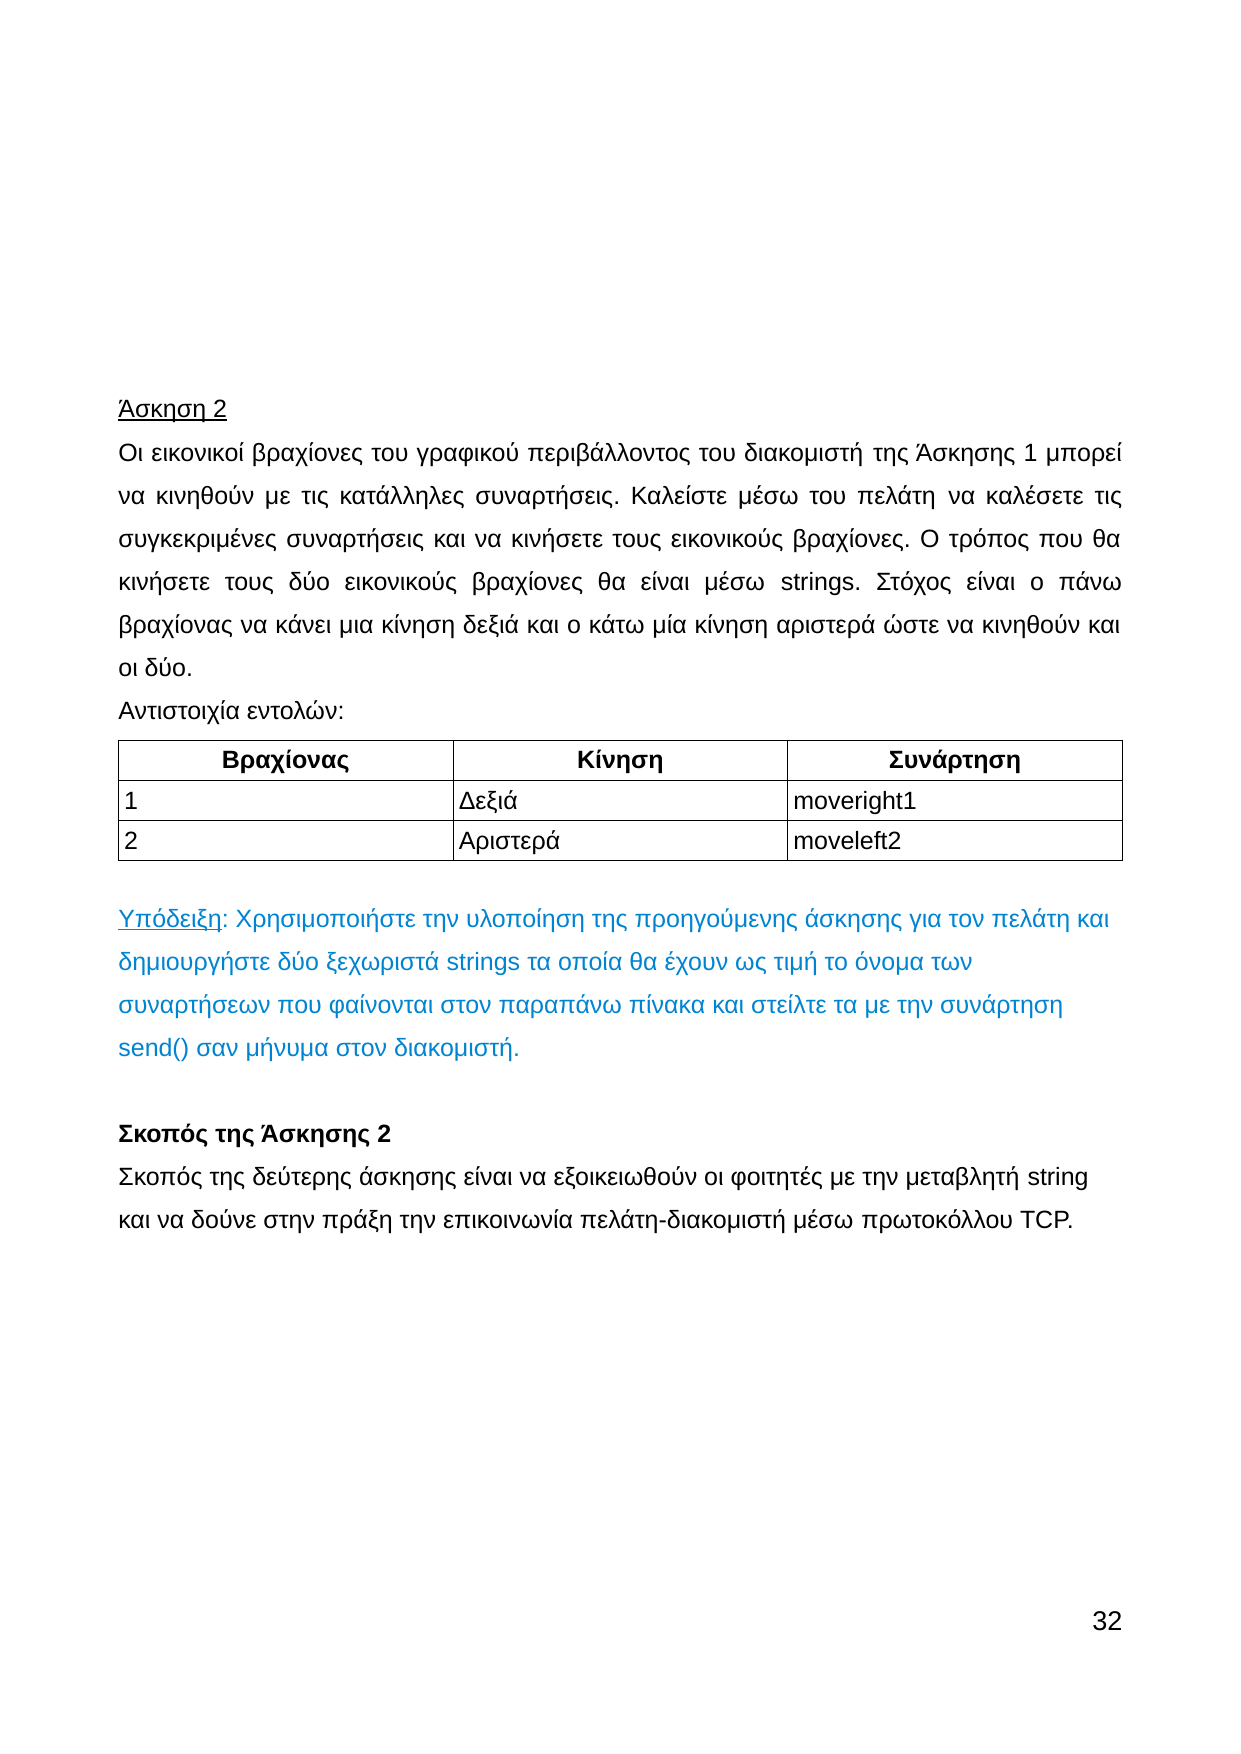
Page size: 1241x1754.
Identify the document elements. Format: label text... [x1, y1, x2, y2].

table_header Συνάρτηση [788, 741, 1122, 780]
table_header Βραχίονας [119, 741, 453, 780]
table_cell moveright1 [788, 781, 1122, 820]
table_cell moveleft2 [788, 821, 1122, 860]
text Υπόδειξη: Χρησιμοποιήστε την υλοποίηση της προηγούμενης άσκησης για τον πελάτη και δημιουργήστε δύο ξεχωριστά strings τα οποία θα έχουν ως τιμή το όνομα των συναρτήσεων που φαίνονται στον παραπάνω πίνακα και στείλτε τα με την συνάρτηση send() σαν μήνυμα στον διακομιστή. [118, 904, 1122, 1062]
table_cell Αριστερά [454, 821, 787, 860]
table_header Κίνηση [454, 741, 787, 780]
table_cell 2 [119, 821, 453, 860]
text Σκοπός της Άσκησης 2 [118, 1119, 1122, 1148]
text Σκοπός της δεύτερης άσκησης είναι να εξοικειωθούν οι φοιτητές με την μεταβλητή string και να δούνε στην πράξη την επικοινωνία πελάτη-διακομιστή μέσω πρωτοκόλλου TCP. [118, 1162, 1122, 1234]
text Οι εικονικοί βραχίονες του γραφικού περιβάλλοντος του διακομιστή της Άσκησης 1 μπορεί να κινηθούν με τις κατάλληλες συναρτήσεις. Καλείστε μέσω του πελάτη να καλέσετε τις συγκεκριμένες συναρτήσεις και να κινήσετε τους εικονικούς βραχίονες. Ο τρόπος που θα κινήσετε τους δύο εικονικούς βραχίονες θα είναι μέσω strings. Στόχος είναι ο πάνω βραχίονας να κάνει μια κίνηση δεξιά και ο κάτω μία κίνηση αριστερά ώστε να κινηθούν και οι δύο. [118, 438, 1122, 682]
table_cell 1 [119, 781, 453, 820]
table_cell Δεξιά [454, 781, 787, 820]
text Άσκηση 2 [118, 394, 1122, 423]
text Αντιστοιχία εντολών: [118, 696, 1122, 725]
